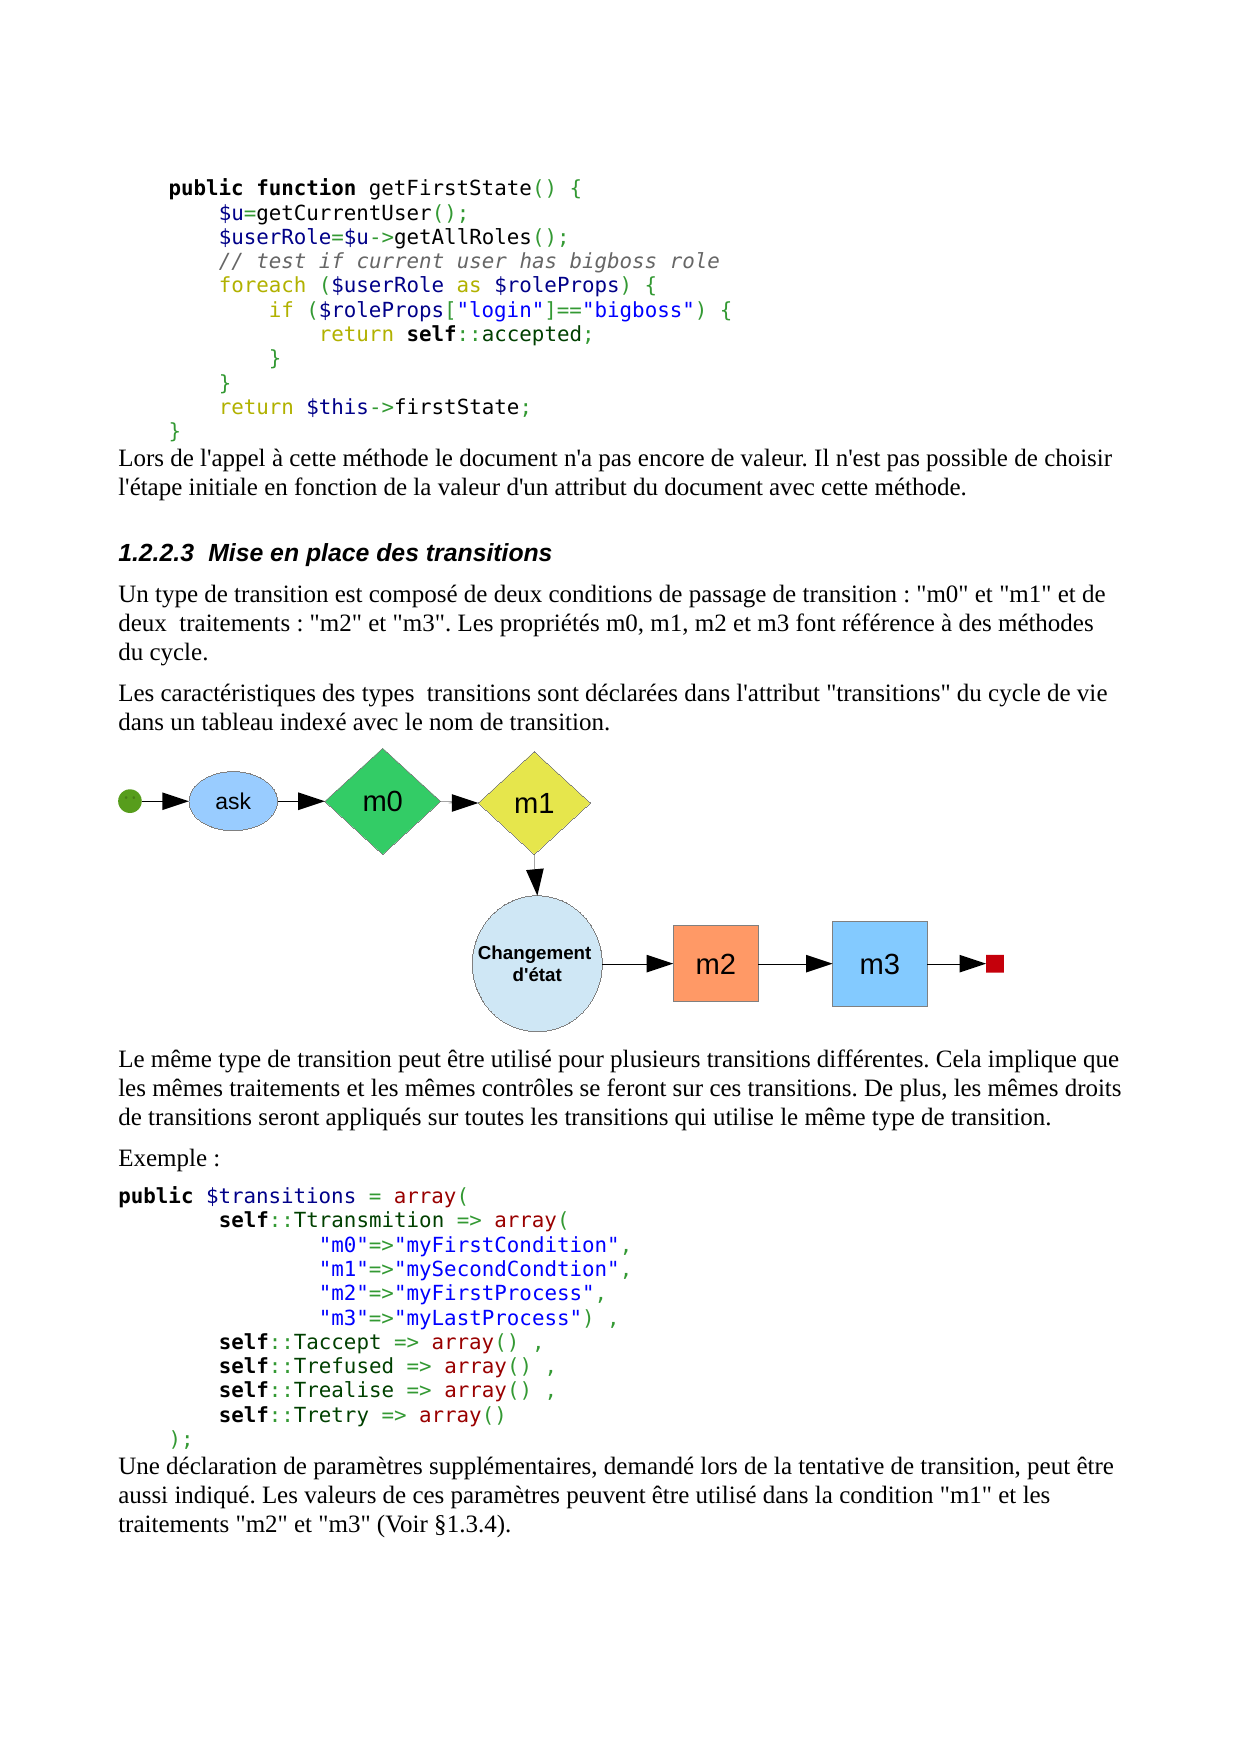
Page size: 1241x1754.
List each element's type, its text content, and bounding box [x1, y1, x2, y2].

text Lors de l'appel à cette méthode le document n'a pas encore de valeur. Il n'est pas possible de choisir l'étape initiale en fonction de la valeur d'un attribut du document avec cette méthode. [118, 443, 1122, 501]
text Le même type de transition peut être utilisé pour plusieurs transitions différentes. Cela implique que les mêmes traitements et les mêmes contrôles se feront sur ces transitions. De plus, les mêmes droits de transitions seront appliqués sur toutes les transitions qui utilise le même type de transition. [118, 1044, 1122, 1130]
text "m3"=>"myLastProcess") , [118, 1306, 1122, 1330]
text } [118, 346, 1122, 371]
text self::Tretry => array() [118, 1403, 1122, 1427]
text if ($roleProps["login"]=="bigboss") { [118, 298, 1122, 322]
text return self::accepted; [118, 322, 1122, 346]
text } [118, 371, 1122, 395]
text public $transitions = array( [118, 1184, 1122, 1208]
text $u=getCurrentUser(); [118, 201, 1122, 225]
text Les caractéristiques des types transitions sont déclarées dans l'attribut "transitions" du cycle de vie dans un tableau indexé avec le nom de transition. [118, 678, 1122, 736]
text ); [118, 1427, 1122, 1451]
text // test if current user has bigboss role [118, 249, 1122, 273]
text self::Trefused => array() , [118, 1354, 1122, 1378]
text "m2"=>"myFirstProcess", [118, 1281, 1122, 1306]
subtitle Mise en place des transitions [118, 538, 1122, 567]
text foreach ($userRole as $roleProps) { [118, 273, 1122, 298]
text "m1"=>"mySecondCondtion", [118, 1257, 1122, 1281]
text return $this->firstState; [118, 395, 1122, 419]
text "m0"=>"myFirstCondition", [118, 1233, 1122, 1257]
text self::Trealise => array() , [118, 1378, 1122, 1403]
text } [118, 419, 1122, 443]
text Exemple : [118, 1143, 1122, 1172]
text self::Taccept => array() , [118, 1330, 1122, 1354]
text $userRole=$u->getAllRoles(); [118, 225, 1122, 249]
text Une déclaration de paramètres supplémentaires, demandé lors de la tentative de transition, peut être aussi indiqué. Les valeurs de ces paramètres peuvent être utilisé dans la condition "m1" et les traitements "m2" et "m3" (Voir §1.3.4). [118, 1451, 1122, 1537]
text Un type de transition est composé de deux conditions de passage de transition : "m0" et "m1" et de deux traitements : "m2" et "m3". Les propriétés m0, m1, m2 et m3 font référence à des méthodes du cycle. [118, 579, 1122, 666]
text public function getFirstState() { [118, 176, 1122, 201]
text self::Ttransmition => array( [118, 1208, 1122, 1233]
